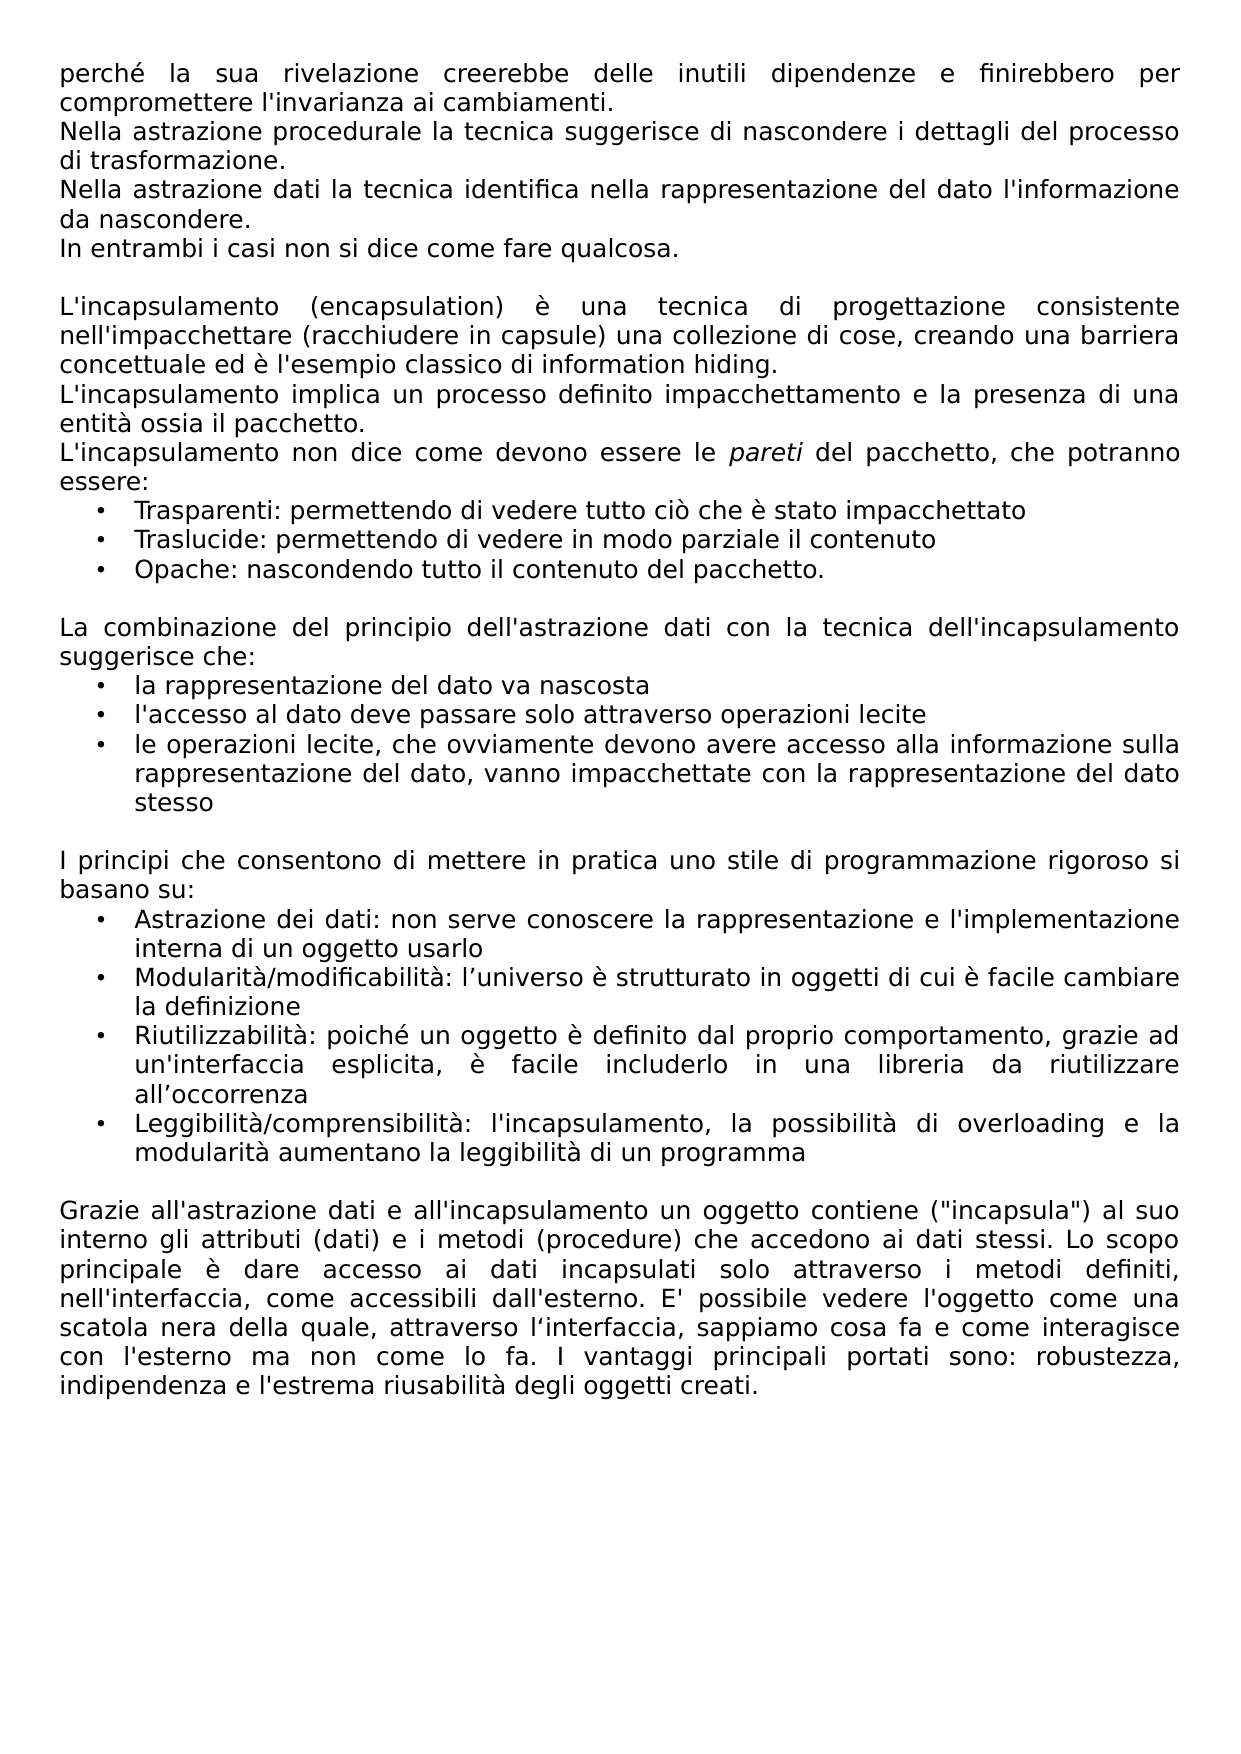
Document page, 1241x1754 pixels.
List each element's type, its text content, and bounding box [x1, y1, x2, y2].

list le operazioni lecite, che ovviamente devono avere accesso alla informazione sulla rappresentazione del dato, vanno impacchettate con la rappresentazione del dato stesso [97, 730, 1181, 817]
text I principi che consentono di mettere in pratica uno stile di programmazione rigoroso si basano su: [59, 847, 1181, 905]
text Nella astrazione dati la tecnica identifica nella rappresentazione del dato l'informazione da nascondere. [59, 176, 1181, 234]
text Grazie all'astrazione dati e all'incapsulamento un oggetto contiene ("incapsula") al suo interno gli attributi (dati) e i metodi (procedure) che accedono ai dati stessi. Lo scopo principale è dare accesso ai dati incapsulati solo attraverso i metodi definiti, nell'interfaccia, come accessibili dall'esterno. E' possibile vedere l'oggetto come una scatola nera della quale, attraverso l‘interfaccia, sappiamo cosa fa e come interagisce con l'esterno ma non come lo fa. I vantaggi principali portati sono: robustezza, indipendenza e l'estrema riusabilità degli oggetti creati. [59, 1197, 1181, 1401]
text L'incapsulamento implica un processo definito impacchettamento e la presenza di una entità ossia il pacchetto. [59, 380, 1181, 438]
list la rappresentazione del dato va nascosta [97, 672, 1181, 701]
text Nella astrazione procedurale la tecnica suggerisce di nascondere i dettagli del processo di trasformazione. [59, 117, 1181, 176]
list Modularità/modificabilità: l’universo è strutturato in oggetti di cui è facile cambiare la definizione [97, 963, 1181, 1022]
text perché la sua rivelazione creerebbe delle inutili dipendenze e finirebbero per compromettere l'invarianza ai cambiamenti. [59, 59, 1181, 117]
list Traslucide: permettendo di vedere in modo parziale il contenuto [97, 526, 1181, 555]
list Astrazione dei dati: non serve conoscere la rappresentazione e l'implementazione interna di un oggetto usarlo [97, 905, 1181, 963]
list Trasparenti: permettendo di vedere tutto ciò che è stato impacchettato [97, 497, 1181, 526]
list Opache: nascondendo tutto il contenuto del pacchetto. [97, 555, 1181, 584]
text In entrambi i casi non si dice come fare qualcosa. [59, 234, 1181, 263]
text La combinazione del principio dell'astrazione dati con la tecnica dell'incapsulamento suggerisce che: [59, 613, 1181, 672]
text L'incapsulamento non dice come devono essere le pareti del pacchetto, che potranno essere: [59, 438, 1181, 497]
text L'incapsulamento (encapsulation) è una tecnica di progettazione consistente nell'impacchettare (racchiudere in capsule) una collezione di cose, creando una barriera concettuale ed è l'esempio classico di information hiding. [59, 292, 1181, 380]
list Leggibilità/comprensibilità: l'incapsulamento, la possibilità di overloading e la modularità aumentano la leggibilità di un programma [97, 1109, 1181, 1167]
list l'accesso al dato deve passare solo attraverso operazioni lecite [97, 701, 1181, 730]
list Riutilizzabilità: poiché un oggetto è definito dal proprio comportamento, grazie ad un'interfaccia esplicita, è facile includerlo in una libreria da riutilizzare all’occorrenza [97, 1022, 1181, 1109]
